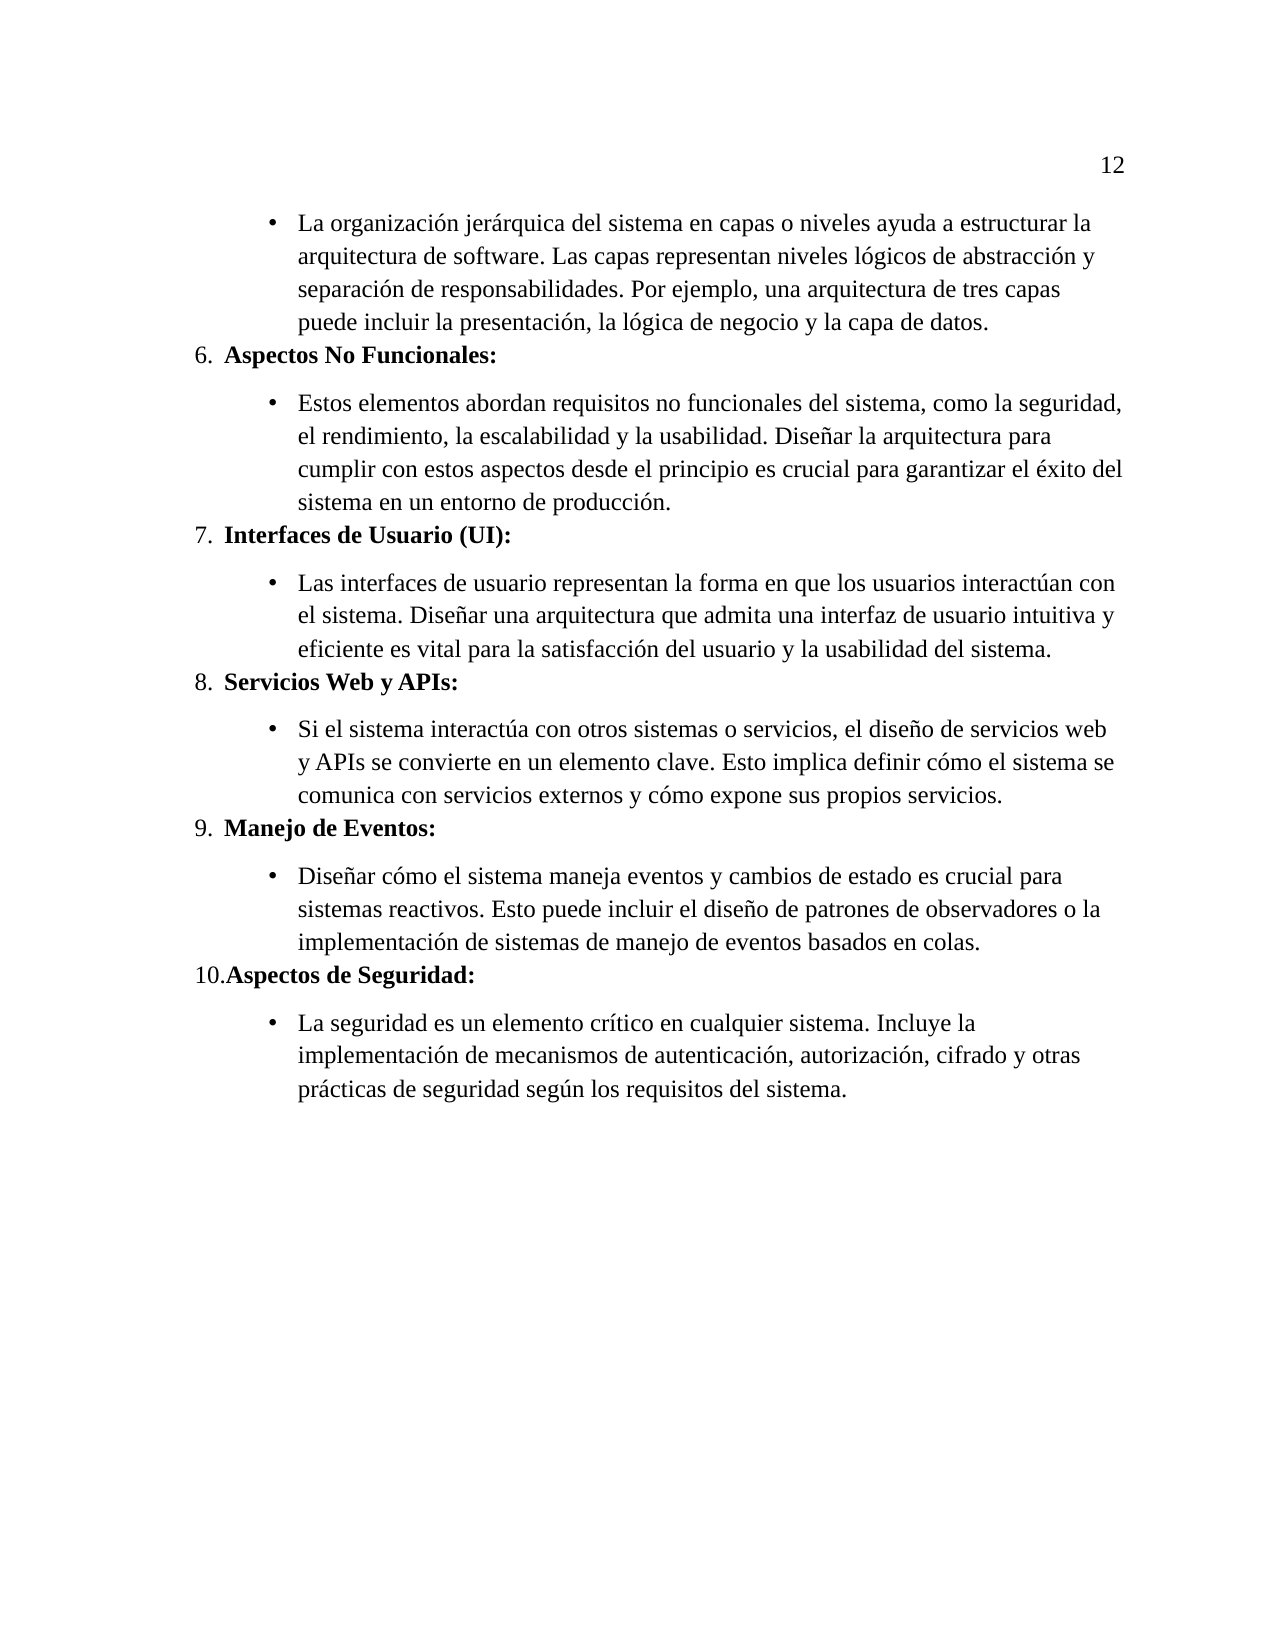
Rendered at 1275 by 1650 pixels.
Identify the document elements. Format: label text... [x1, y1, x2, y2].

list Servicios Web y APIs: [194, 667, 1125, 695]
list La organización jerárquica del sistema en capas o niveles ayuda a estructurar la arquitectura de software. Las capas representan niveles lógicos de abstracción y separación de responsabilidades. Por ejemplo, una arquitectura de tres capas puede incluir la presentación, la lógica de negocio y la capa de datos. [268, 208, 1125, 336]
list La seguridad es un elemento crítico en cualquier sistema. Incluye la implementación de mecanismos de autenticación, autorización, cifrado y otras prácticas de seguridad según los requisitos del sistema. [268, 1008, 1125, 1102]
list Estos elementos abordan requisitos no funcionales del sistema, como la seguridad, el rendimiento, la escalabilidad y la usabilidad. Diseñar la arquitectura para cumplir con estos aspectos desde el principio es crucial para garantizar el éxito del sistema en un entorno de producción. [268, 388, 1125, 516]
list Diseñar cómo el sistema maneja eventos y cambios de estado es crucial para sistemas reactivos. Esto puede incluir el diseño de patrones de observadores o la implementación de sistemas de manejo de eventos basados en colas. [268, 861, 1125, 956]
list Aspectos No Funcionales: [194, 340, 1125, 369]
list Si el sistema interactúa con otros sistemas o servicios, el diseño de servicios web y APIs se convierte en un elemento clave. Esto implica definir cómo el sistema se comunica con servicios externos y cómo expone sus propios servicios. [268, 714, 1125, 809]
list Las interfaces de usuario representan la forma en que los usuarios interactúan con el sistema. Diseñar una arquitectura que admita una interfaz de usuario intuitiva y eficiente es vital para la satisfacción del usuario y la usabilidad del sistema. [268, 568, 1125, 662]
list Interfaces de Usuario (UI): [194, 520, 1125, 549]
list Manejo de Eventos: [194, 813, 1125, 842]
list Aspectos de Seguridad: [194, 960, 1125, 989]
